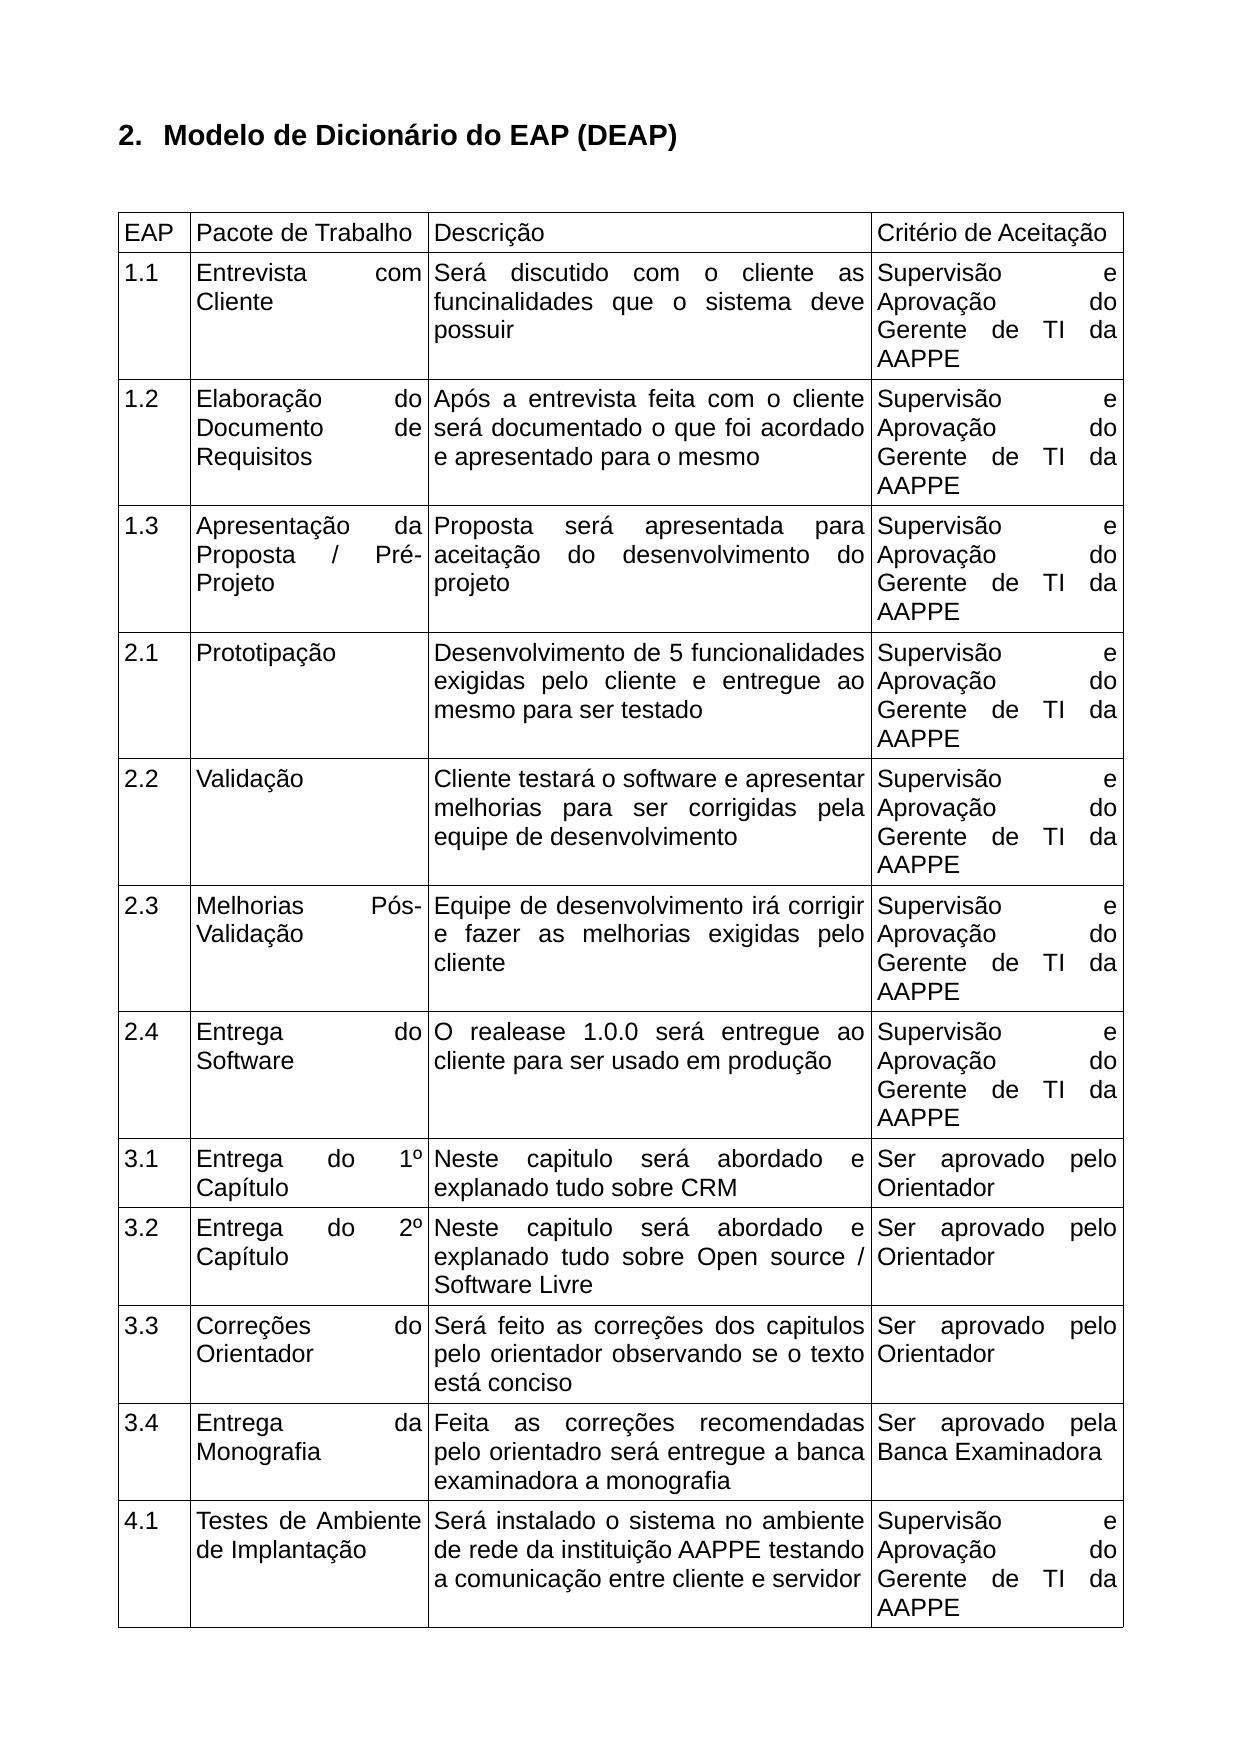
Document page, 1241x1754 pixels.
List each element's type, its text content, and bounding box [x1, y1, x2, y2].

table_cell Apresentação da Proposta / Pré-Projeto [191, 506, 428, 632]
table_cell Neste capitulo será abordado e explanado tudo sobre Open source / Software Livre [429, 1208, 871, 1305]
table_cell O realease 1.0.0 será entregue ao cliente para ser usado em produção [429, 1012, 871, 1138]
table_cell 1.3 [119, 506, 190, 632]
table_cell 3.3 [119, 1306, 190, 1403]
table_cell Elaboração do Documento de Requisitos [191, 380, 428, 505]
table_cell Supervisão e Aprovação do Gerente de TI da AAPPE [872, 380, 1123, 505]
table_cell Validação [191, 759, 428, 885]
table_cell Supervisão e Aprovação do Gerente de TI da AAPPE [872, 1501, 1123, 1627]
table_cell 2.3 [119, 886, 190, 1011]
table_cell Após a entrevista feita com o cliente será documentado o que foi acordado e apresentado para o mesmo [429, 380, 871, 505]
table_cell 2.1 [119, 633, 190, 758]
table_cell Testes de Ambiente de Implantação [191, 1501, 428, 1627]
table_cell Correções do Orientador [191, 1306, 428, 1403]
table_cell Será discutido com o cliente as funcinalidades que o sistema deve possuir [429, 253, 871, 378]
table_cell Supervisão e Aprovação do Gerente de TI da AAPPE [872, 253, 1123, 378]
table_cell 3.2 [119, 1208, 190, 1305]
table_cell Melhorias Pós-Validação [191, 886, 428, 1011]
table_cell 3.1 [119, 1139, 190, 1207]
table_cell Neste capitulo será abordado e explanado tudo sobre CRM [429, 1139, 871, 1207]
table_cell Será feito as correções dos capitulos pelo orientador observando se o texto está conciso [429, 1306, 871, 1403]
subtitle Modelo de Dicionário do EAP (DEAP) [118, 118, 1122, 152]
table_cell Ser aprovado pelo Orientador [872, 1139, 1123, 1207]
table_cell Ser aprovado pelo Orientador [872, 1208, 1123, 1305]
table_cell 4.1 [119, 1501, 190, 1627]
table_cell Ser aprovado pela Banca Examinadora [872, 1404, 1123, 1500]
table_cell Supervisão e Aprovação do Gerente de TI da AAPPE [872, 1012, 1123, 1138]
table_header Pacote de Trabalho [191, 213, 428, 252]
table_cell Supervisão e Aprovação do Gerente de TI da AAPPE [872, 633, 1123, 758]
table_cell Entrega da Monografia [191, 1404, 428, 1500]
table_cell Prototipação [191, 633, 428, 758]
table_cell Entrega do 2º Capítulo [191, 1208, 428, 1305]
table_cell 3.4 [119, 1404, 190, 1500]
table_cell 1.2 [119, 380, 190, 505]
table_cell Supervisão e Aprovação do Gerente de TI da AAPPE [872, 759, 1123, 885]
table_cell Cliente testará o software e apresentar melhorias para ser corrigidas pela equipe de desenvolvimento [429, 759, 871, 885]
table_cell Supervisão e Aprovação do Gerente de TI da AAPPE [872, 886, 1123, 1011]
table_cell Ser aprovado pelo Orientador [872, 1306, 1123, 1403]
table_cell Feita as correções recomendadas pelo orientadro será entregue a banca examinadora a monografia [429, 1404, 871, 1500]
table_cell 1.1 [119, 253, 190, 378]
table_cell 2.4 [119, 1012, 190, 1138]
table_cell Supervisão e Aprovação do Gerente de TI da AAPPE [872, 506, 1123, 632]
table_header EAP [119, 213, 190, 252]
table_cell Desenvolvimento de 5 funcionalidades exigidas pelo cliente e entregue ao mesmo para ser testado [429, 633, 871, 758]
table_cell Entrega do 1º Capítulo [191, 1139, 428, 1207]
table_cell Equipe de desenvolvimento irá corrigir e fazer as melhorias exigidas pelo cliente [429, 886, 871, 1011]
table_cell Proposta será apresentada para aceitação do desenvolvimento do projeto [429, 506, 871, 632]
table_header Descrição [429, 213, 871, 252]
table_cell Entrega do Software [191, 1012, 428, 1138]
table_cell 2.2 [119, 759, 190, 885]
table_cell Entrevista com Cliente [191, 253, 428, 378]
table_cell Será instalado o sistema no ambiente de rede da instituição AAPPE testando a comunicação entre cliente e servidor [429, 1501, 871, 1627]
table_header Critério de Aceitação [872, 213, 1123, 252]
